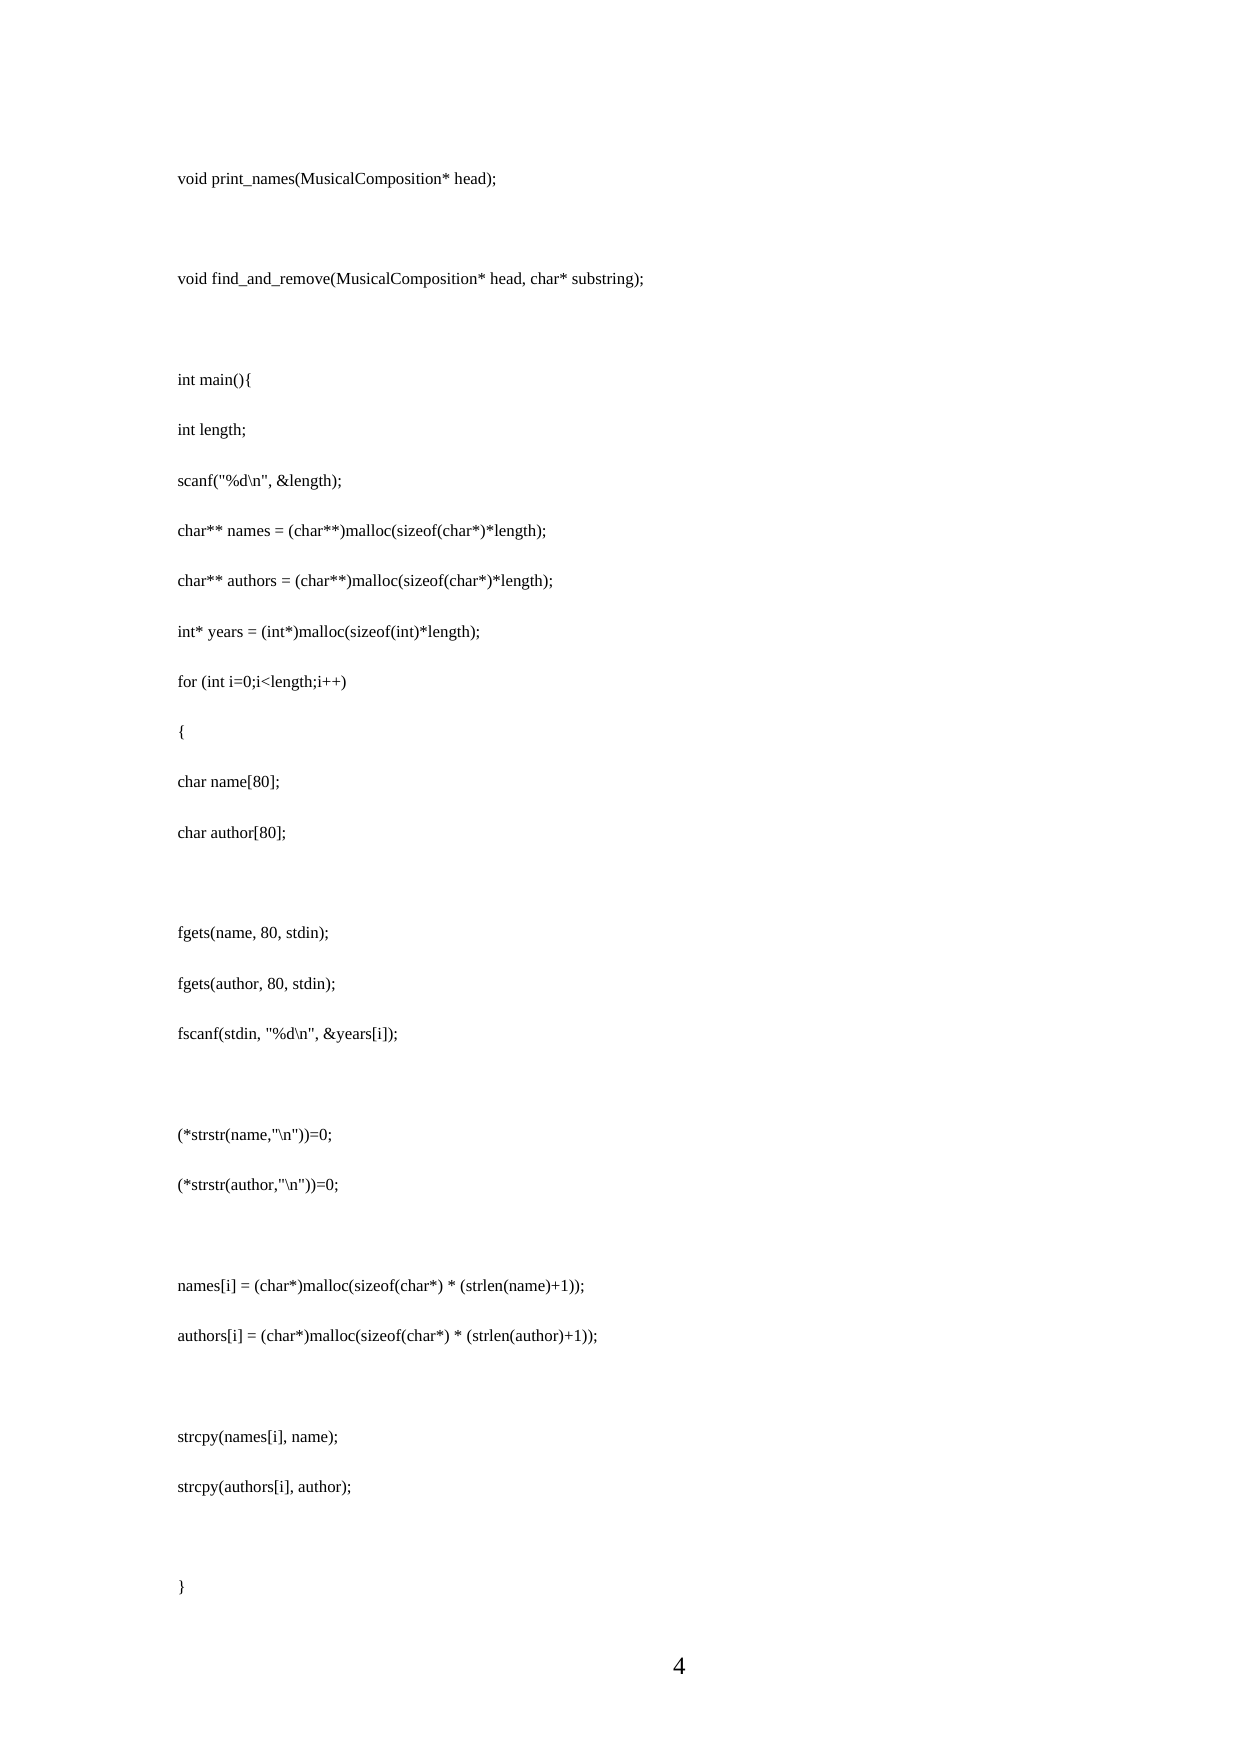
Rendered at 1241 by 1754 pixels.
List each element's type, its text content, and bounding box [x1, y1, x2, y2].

text void print_names(MusicalComposition* head); [177, 168, 1181, 202]
text fgets(name, 80, stdin); [177, 923, 1181, 957]
text authors[i] = (char*)malloc(sizeof(char*) * (strlen(author)+1)); [177, 1326, 1181, 1359]
text names[i] = (char*)malloc(sizeof(char*) * (strlen(name)+1)); [177, 1275, 1181, 1309]
text int* years = (int*)malloc(sizeof(int)*length); [177, 621, 1181, 655]
text int length; [177, 420, 1181, 453]
text strcpy(names[i], name); [177, 1426, 1181, 1460]
text int main(){ [177, 370, 1181, 403]
text for (int i=0;i<length;i++) [177, 672, 1181, 705]
text char author[80]; [177, 822, 1181, 856]
text fgets(author, 80, stdin); [177, 973, 1181, 1007]
text (*strstr(author,"\n"))=0; [177, 1175, 1181, 1208]
text char** authors = (char**)malloc(sizeof(char*)*length); [177, 571, 1181, 604]
text scanf("%d\n", &length); [177, 470, 1181, 504]
text strcpy(authors[i], author); [177, 1477, 1181, 1510]
text fscanf(stdin, "%d\n", &years[i]); [177, 1024, 1181, 1057]
text char** names = (char**)malloc(sizeof(char*)*length); [177, 521, 1181, 554]
text char name[80]; [177, 772, 1181, 806]
text { [177, 722, 1181, 755]
text } [177, 1577, 1181, 1611]
text (*strstr(name,"\n"))=0; [177, 1124, 1181, 1158]
text void find_and_remove(MusicalComposition* head, char* substring); [177, 269, 1181, 303]
